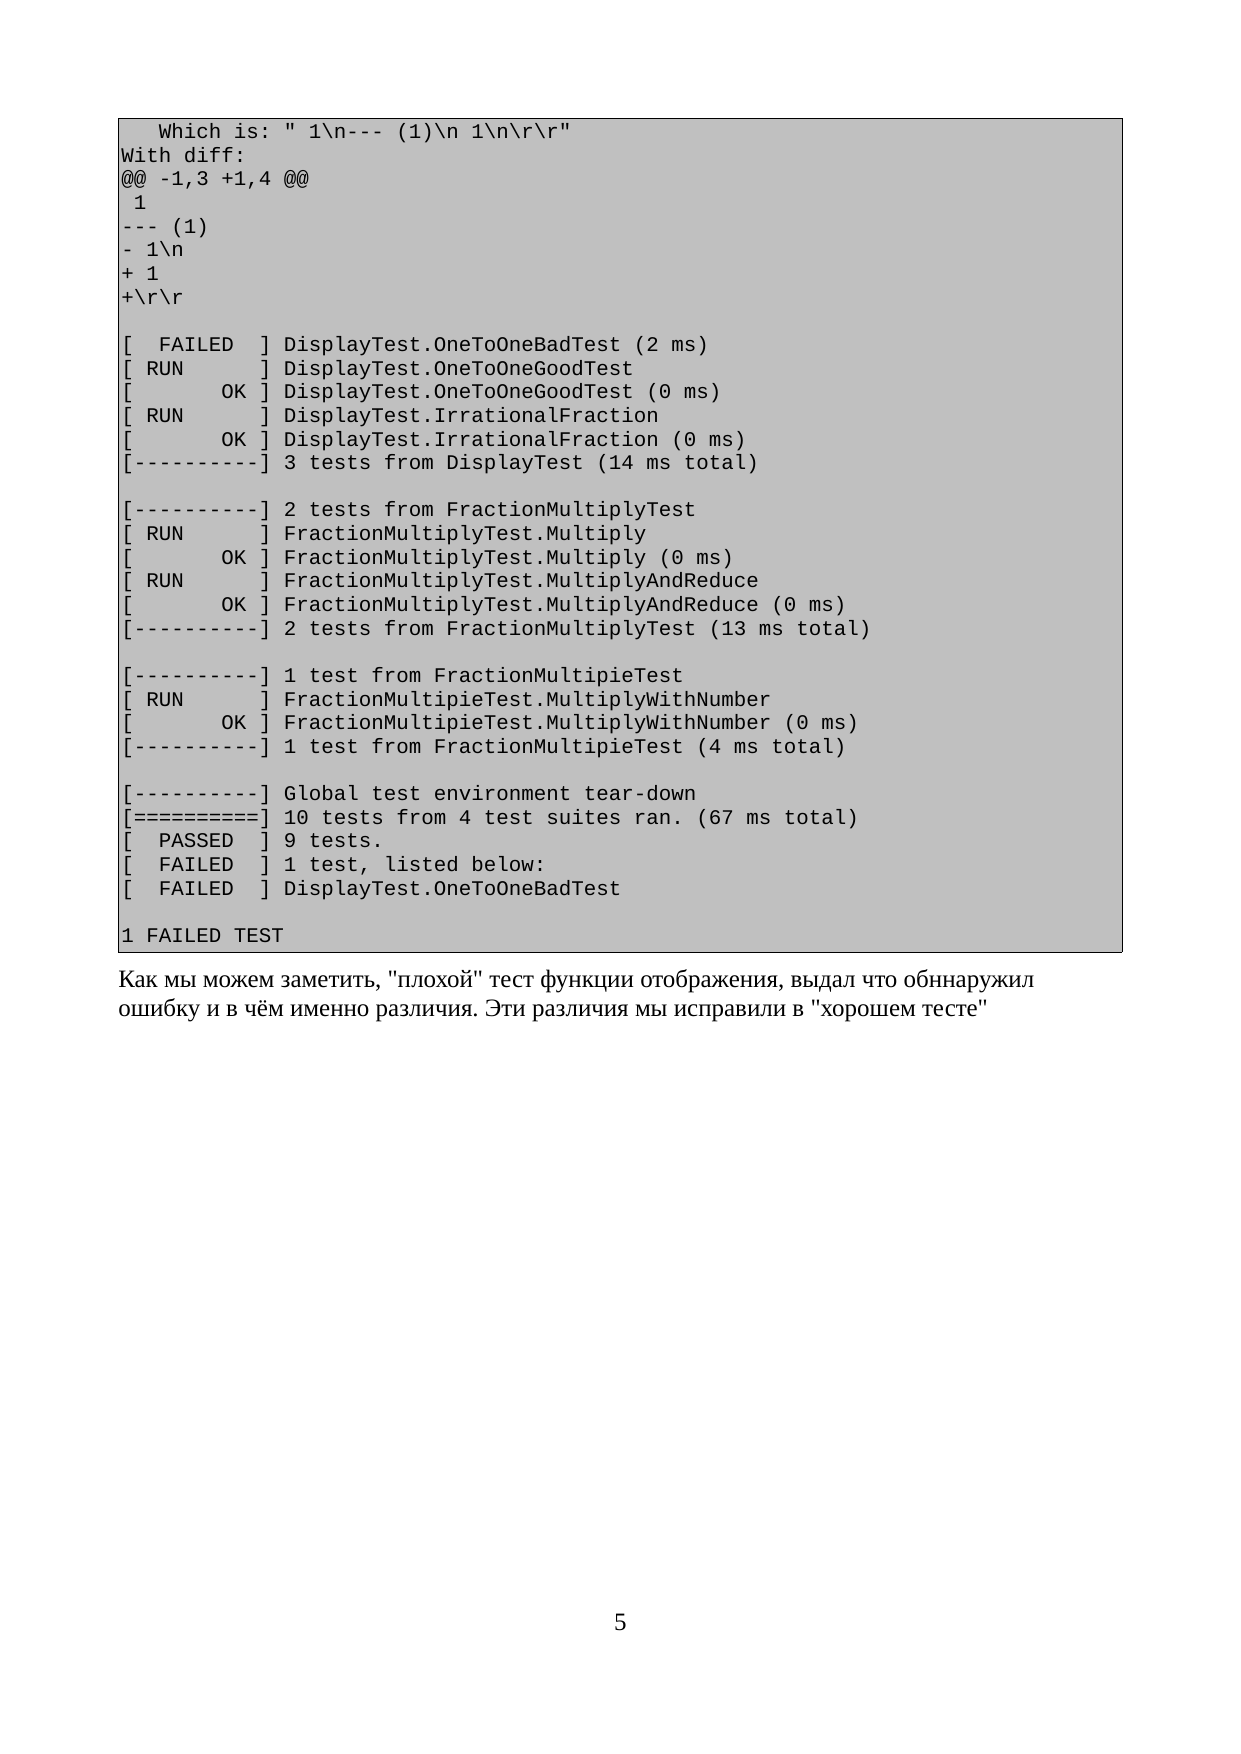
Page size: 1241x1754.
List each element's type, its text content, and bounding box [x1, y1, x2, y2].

text [ OK ] DisplayTest.IrrationalFraction (0 ms) [119, 426, 1122, 449]
text [ RUN ] DisplayTest.IrrationalFraction [119, 402, 1122, 426]
text + 1 [119, 260, 1122, 284]
text [ RUN ] FractionMultipieTest.MultiplyWithNumber [119, 686, 1122, 709]
text [----------] 2 tests from FractionMultiplyTest [119, 496, 1122, 520]
text [ FAILED ] DisplayTest.OneToOneBadTest (2 ms) [119, 331, 1122, 354]
text [ OK ] FractionMultiplyTest.Multiply (0 ms) [119, 544, 1122, 567]
text [ RUN ] DisplayTest.OneToOneGoodTest [119, 354, 1122, 378]
text - 1\n [119, 236, 1122, 260]
text [==========] 10 tests from 4 test suites ran. (67 ms total) [119, 804, 1122, 827]
text [ FAILED ] DisplayTest.OneToOneBadTest [119, 875, 1122, 898]
text @@ -1,3 +1,4 @@ [119, 165, 1122, 189]
text 1 FAILED TEST [119, 922, 1122, 952]
text [----------] 1 test from FractionMultipieTest [119, 662, 1122, 686]
text [----------] 1 test from FractionMultipieTest (4 ms total) [119, 733, 1122, 757]
text [----------] 3 tests from DisplayTest (14 ms total) [119, 449, 1122, 473]
text [ FAILED ] 1 test, listed below: [119, 851, 1122, 875]
text Which is: " 1\n--- (1)\n 1\n\r\r" [119, 119, 1122, 142]
text [ OK ] FractionMultiplyTest.MultiplyAndReduce (0 ms) [119, 591, 1122, 615]
text --- (1) [119, 213, 1122, 236]
text [ OK ] DisplayTest.OneToOneGoodTest (0 ms) [119, 378, 1122, 402]
text [ RUN ] FractionMultiplyTest.MultiplyAndReduce [119, 567, 1122, 591]
text [----------] 2 tests from FractionMultiplyTest (13 ms total) [119, 615, 1122, 638]
text With diff: [119, 142, 1122, 165]
text [ OK ] FractionMultipieTest.MultiplyWithNumber (0 ms) [119, 709, 1122, 733]
text [ PASSED ] 9 tests. [119, 827, 1122, 851]
text Как мы можем заметить, "плохой" тест функции отображения, выдал что обннаружил ошибку и в чём именно различия. Эти различия мы исправили в "хорошем тесте" [118, 964, 1122, 1022]
text [----------] Global test environment tear-down [119, 780, 1122, 804]
text [ RUN ] FractionMultiplyTest.Multiply [119, 520, 1122, 544]
text 1 [119, 189, 1122, 213]
text +\r\r [119, 284, 1122, 307]
